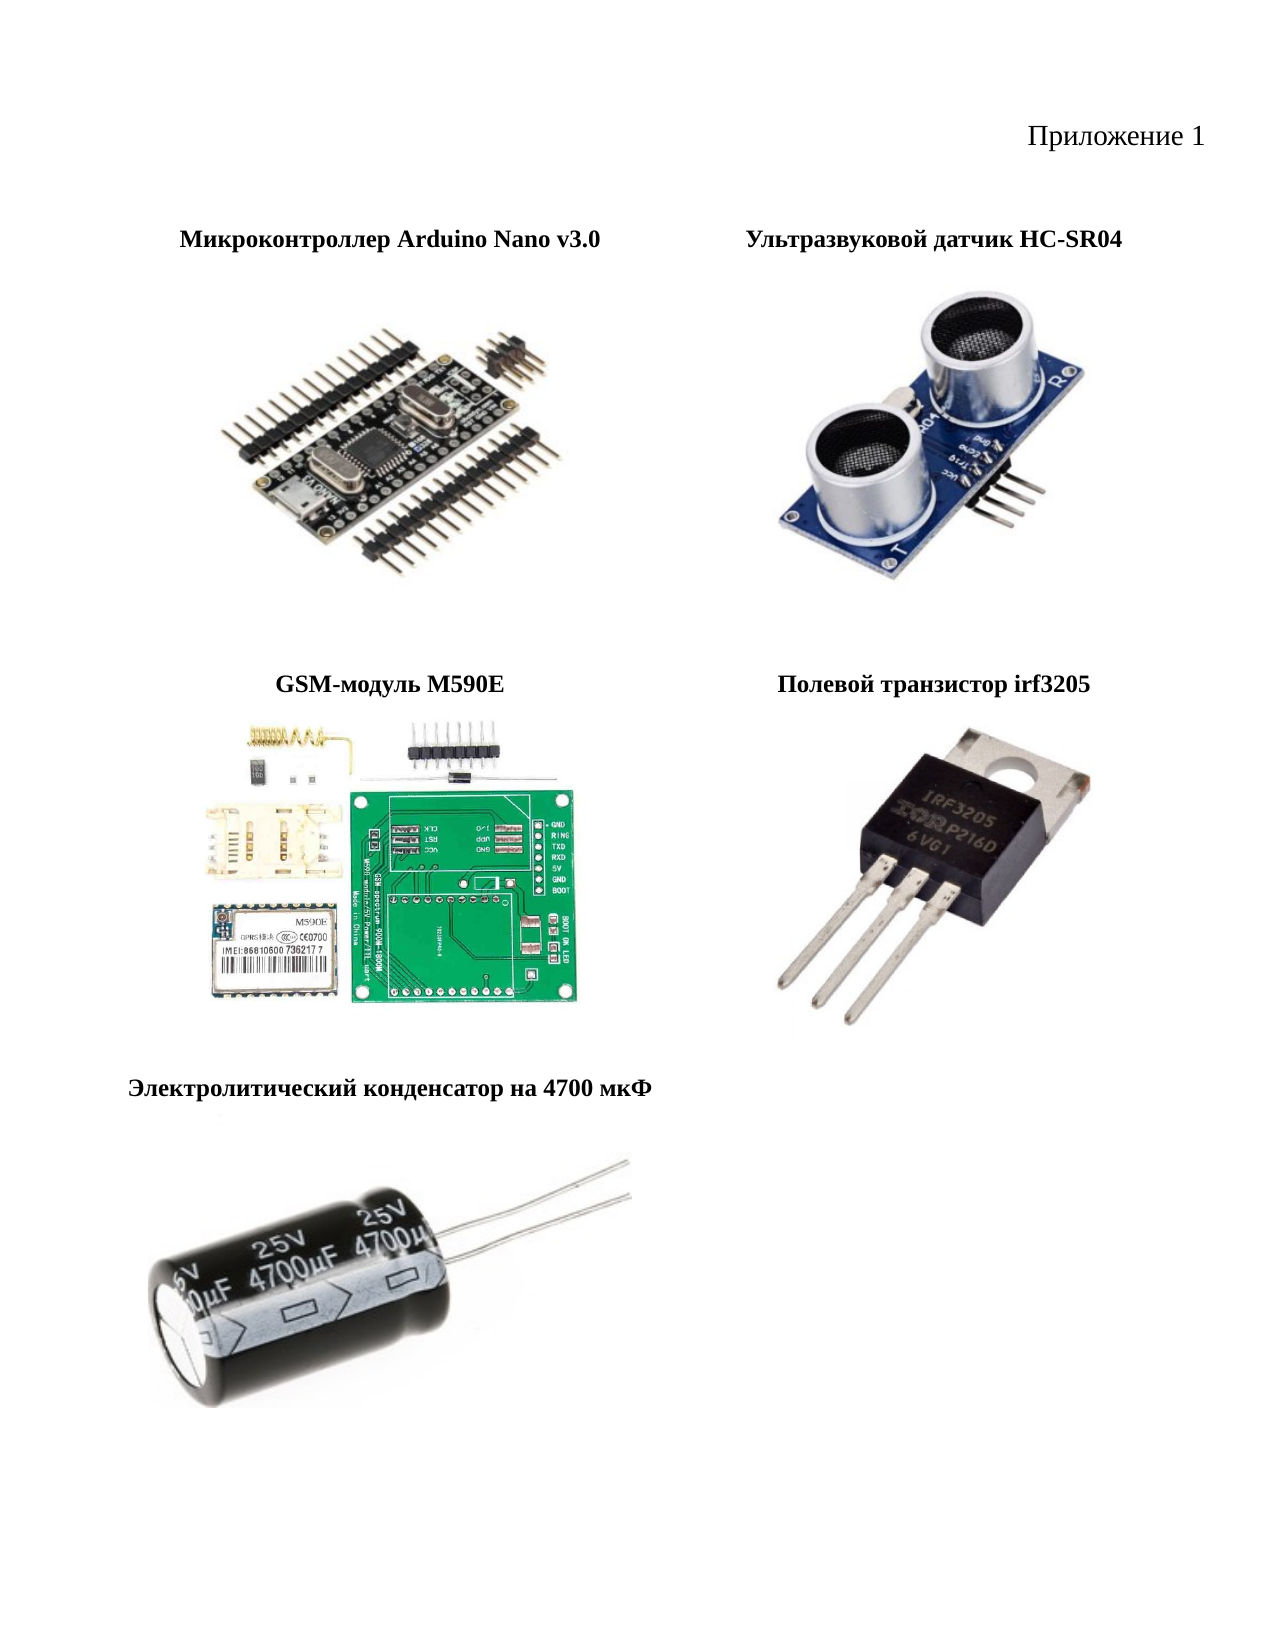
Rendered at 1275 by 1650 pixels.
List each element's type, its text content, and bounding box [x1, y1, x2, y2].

table_header Ультразвуковой датчик HC-SR04 [662, 219, 1206, 259]
table_cell [662, 259, 1206, 664]
text Приложение 1 [118, 118, 1206, 152]
table_cell [662, 1068, 1206, 1108]
table_cell [662, 1108, 1206, 1442]
table_cell Полевой транзистор irf3205 [662, 664, 1206, 704]
picture [147, 1113, 632, 1408]
table_cell GSM-модуль M590E [118, 664, 662, 704]
table_cell [662, 704, 1206, 1068]
table_cell Электролитический конденсатор на 4700 мкФ [118, 1068, 662, 1108]
picture [160, 709, 620, 1034]
table_cell [118, 704, 662, 1068]
table_cell [118, 259, 662, 664]
table_cell [118, 1108, 662, 1442]
picture [763, 267, 1104, 603]
picture [773, 709, 1094, 1040]
table_header Микроконтроллер Arduino Nano v3.0 [118, 219, 662, 259]
picture [195, 264, 584, 630]
